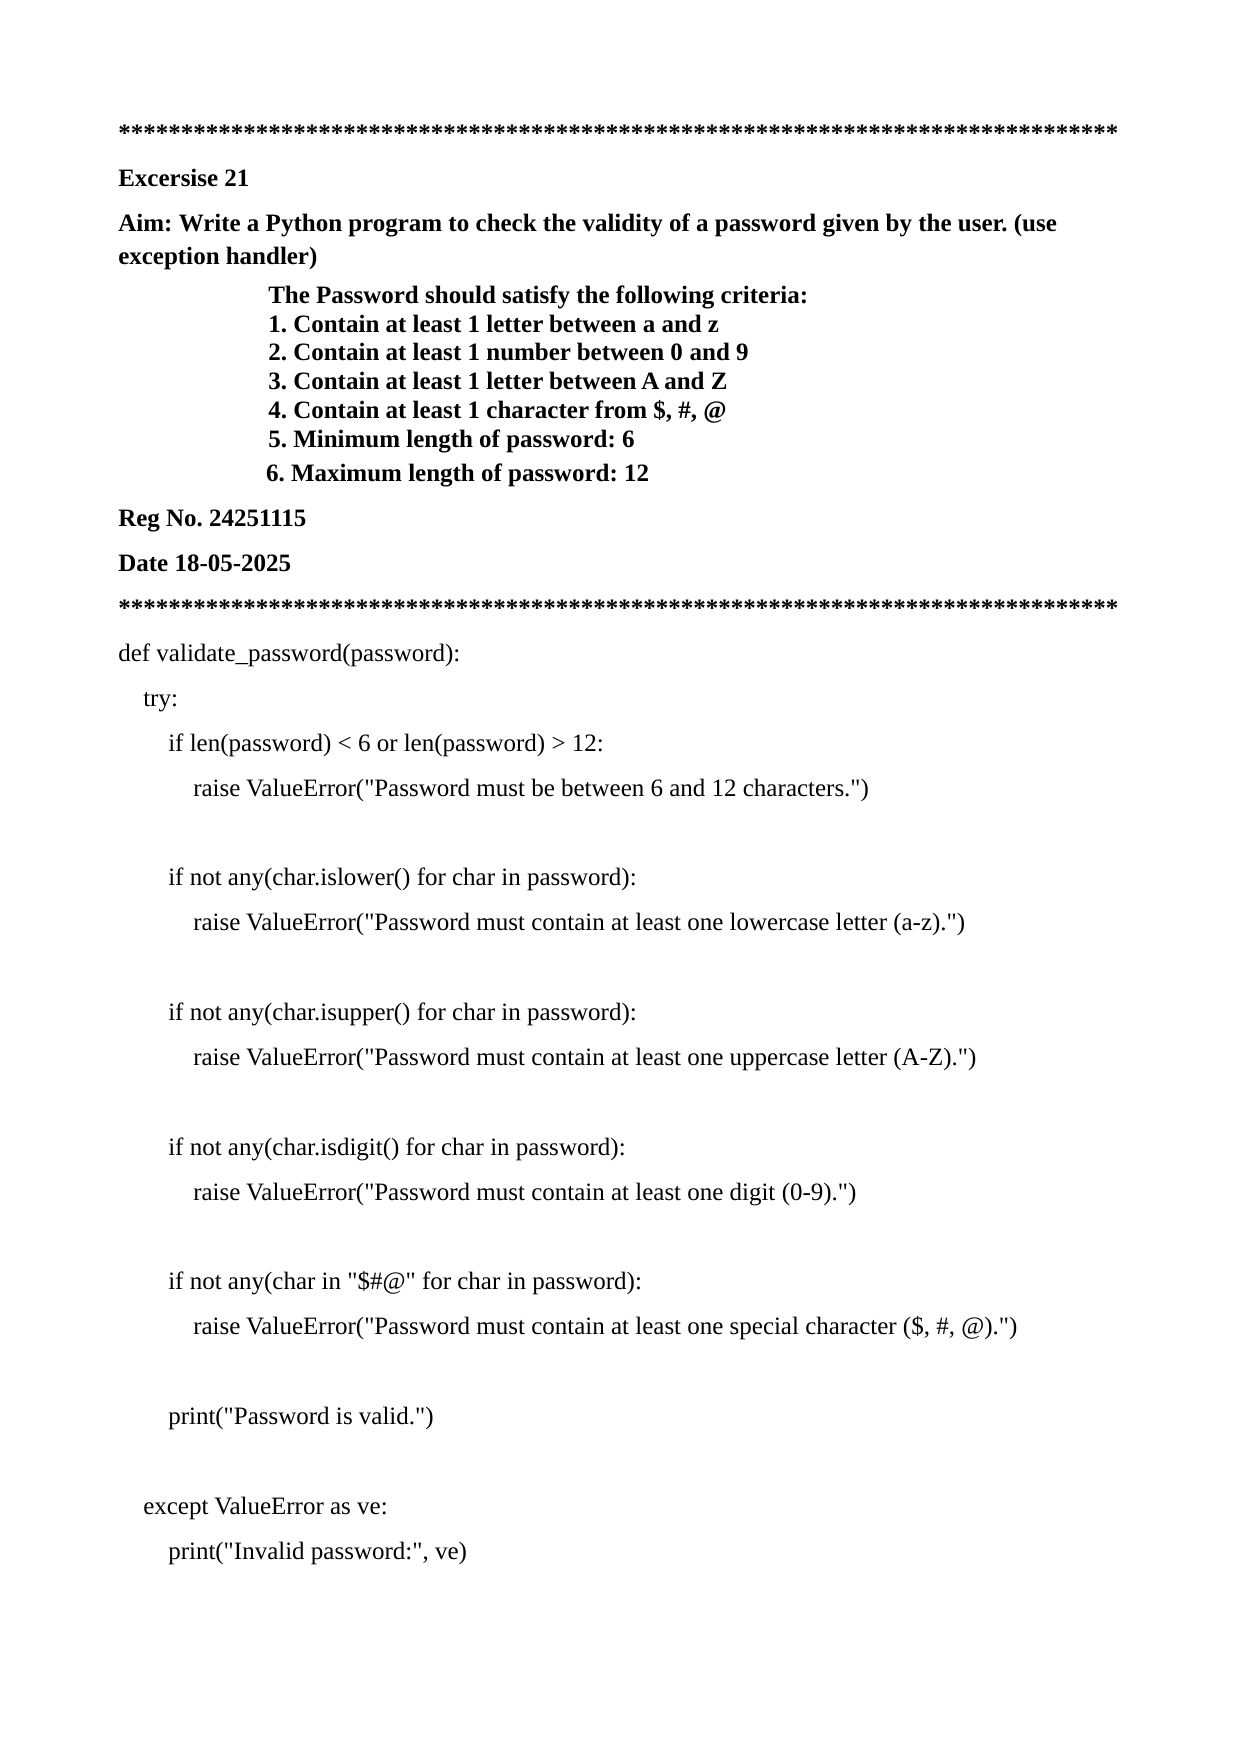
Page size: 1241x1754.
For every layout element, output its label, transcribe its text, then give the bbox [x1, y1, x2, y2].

text if not any(char.islower() for char in password): [118, 862, 1122, 891]
text ******************************************************************************** [118, 118, 1122, 147]
text if not any(char.isdigit() for char in password): [118, 1132, 1122, 1161]
text def validate_password(password): [118, 638, 1122, 667]
text print("Password is valid.") [118, 1401, 1122, 1430]
text try: [118, 683, 1122, 712]
text if len(password) < 6 or len(password) > 12: [118, 728, 1122, 756]
text Date 18-05-2025 [118, 548, 1122, 577]
text if not any(char.isupper() for char in password): [118, 997, 1122, 1026]
text raise ValueError("Password must contain at least one special character ($, #, @).") [118, 1311, 1122, 1340]
text if not any(char in "$#@" for char in password): [118, 1266, 1122, 1295]
text Aim: Write a Python program to check the validity of a password given by the user. (use exception handler) [118, 208, 1122, 270]
text 6. Maximum length of password: 12 [118, 458, 1122, 487]
text 2. Contain at least 1 number between 0 and 9 [268, 337, 1122, 366]
text The Password should satisfy the following criteria: [193, 280, 1122, 309]
text raise ValueError("Password must contain at least one lowercase letter (a-z).") [118, 907, 1122, 936]
text Excersise 21 [118, 163, 1122, 192]
text print("Invalid password:", ve) [118, 1536, 1122, 1564]
text ******************************************************************************** [118, 593, 1122, 622]
text raise ValueError("Password must be between 6 and 12 characters.") [118, 773, 1122, 801]
text 1. Contain at least 1 letter between a and z [268, 309, 1122, 337]
text Reg No. 24251115 [118, 503, 1122, 532]
text 3. Contain at least 1 letter between A and Z [268, 366, 1122, 395]
text except ValueError as ve: [118, 1491, 1122, 1520]
text raise ValueError("Password must contain at least one uppercase letter (A-Z).") [118, 1042, 1122, 1071]
text 4. Contain at least 1 character from $, #, @ [268, 395, 1122, 424]
text 5. Minimum length of password: 6 [268, 424, 1122, 452]
text raise ValueError("Password must contain at least one digit (0-9).") [118, 1177, 1122, 1205]
